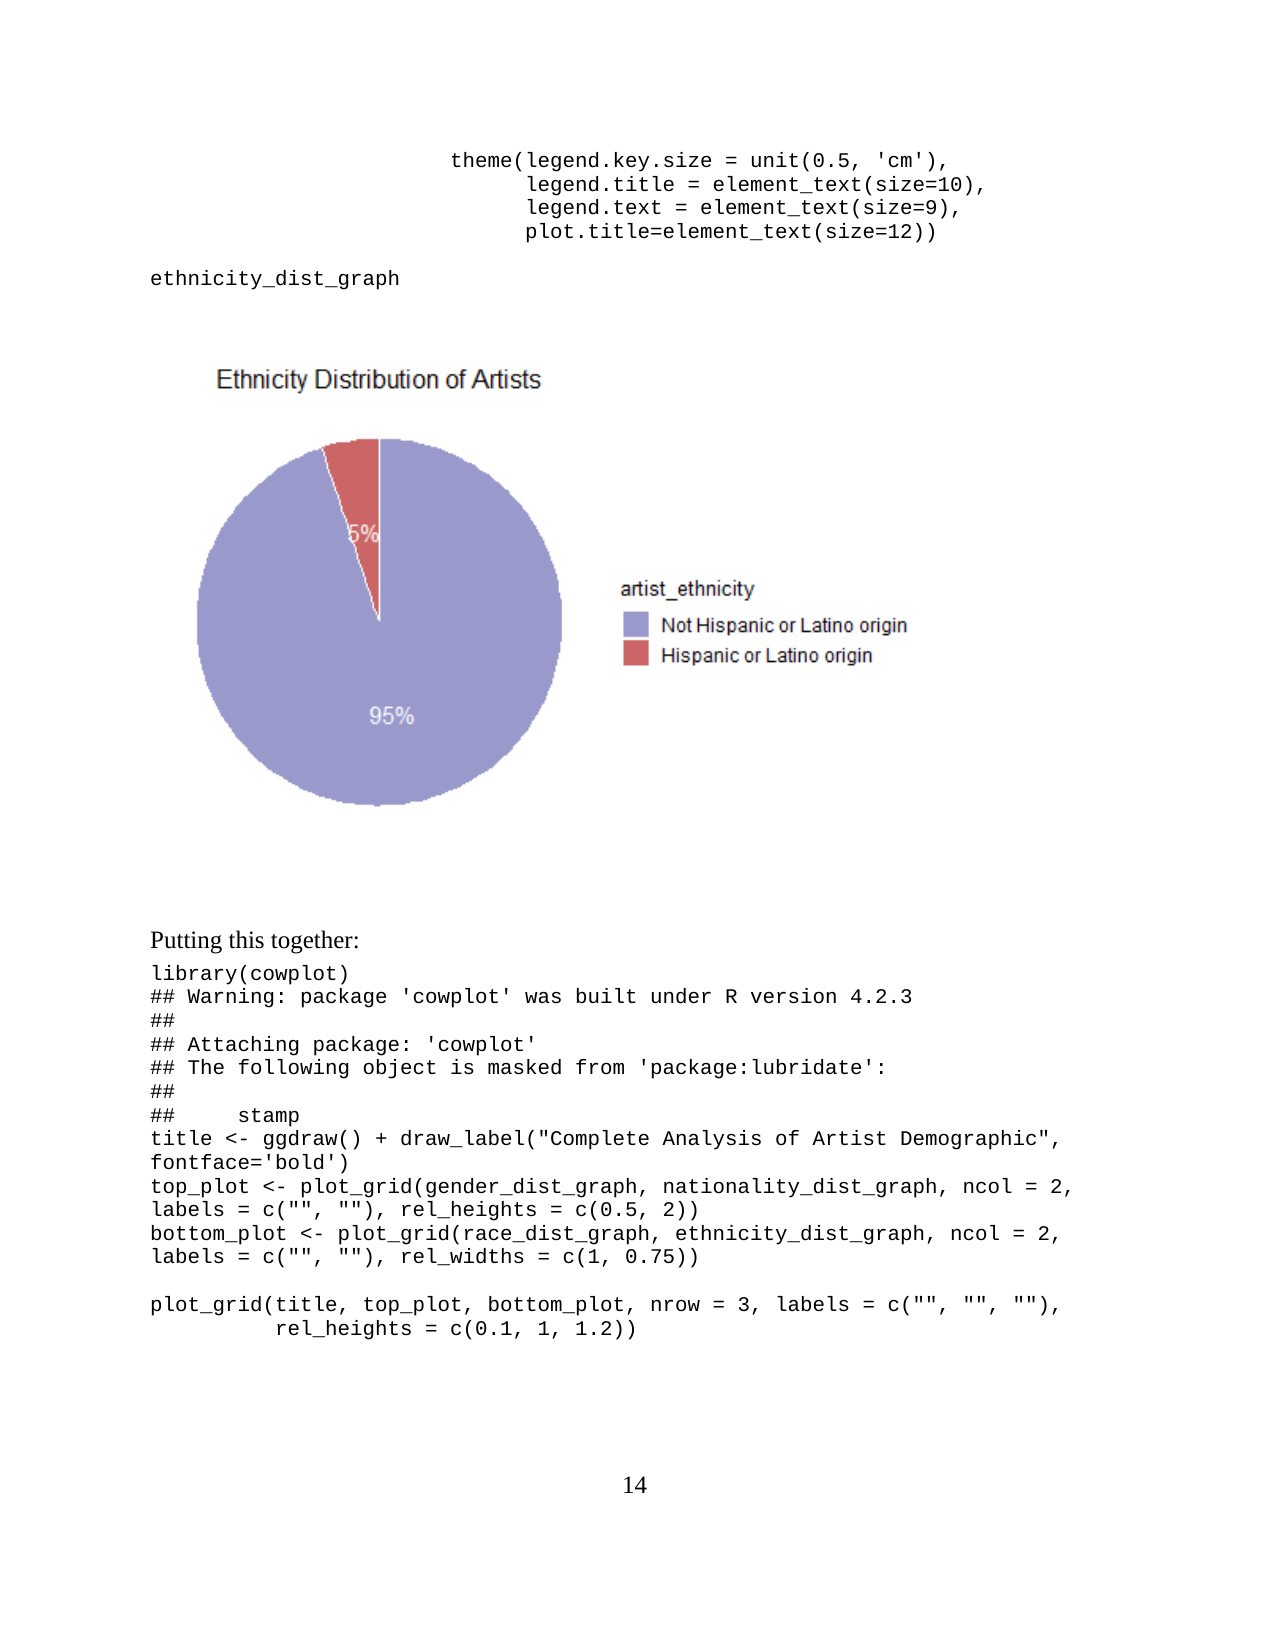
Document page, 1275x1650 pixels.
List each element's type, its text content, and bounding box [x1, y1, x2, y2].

text rel_heights = c(0.1, 1, 1.2)) [150, 1317, 1125, 1341]
text theme(legend.key.size = unit(0.5, 'cm'), [150, 150, 1125, 174]
text ## [150, 1081, 1125, 1105]
picture [150, 300, 908, 908]
text ethnicity_dist_graph [150, 268, 1125, 292]
text legend.text = element_text(size=9), [150, 197, 1125, 221]
text title <- ggdraw() + draw_label("Complete Analysis of Artist Demographic", fontface='bold') [150, 1128, 1125, 1176]
text ## stamp [150, 1105, 1125, 1128]
text ## The following object is masked from 'package:lubridate': [150, 1057, 1125, 1081]
text bottom_plot <- plot_grid(race_dist_graph, ethnicity_dist_graph, ncol = 2, labels = c("", ""), rel_widths = c(1, 0.75)) [150, 1223, 1125, 1270]
text Putting this together: [150, 925, 1125, 954]
text plot_grid(title, top_plot, bottom_plot, nrow = 3, labels = c("", "", ""), [150, 1294, 1125, 1317]
text legend.title = element_text(size=10), [150, 174, 1125, 197]
text top_plot <- plot_grid(gender_dist_graph, nationality_dist_graph, ncol = 2, labels = c("", ""), rel_heights = c(0.5, 2)) [150, 1176, 1125, 1223]
text library(cowplot) [150, 963, 1125, 986]
text ## Warning: package 'cowplot' was built under R version 4.2.3 [150, 986, 1125, 1010]
text plot.title=element_text(size=12)) [150, 221, 1125, 244]
text ## [150, 1010, 1125, 1034]
text ## Attaching package: 'cowplot' [150, 1034, 1125, 1057]
